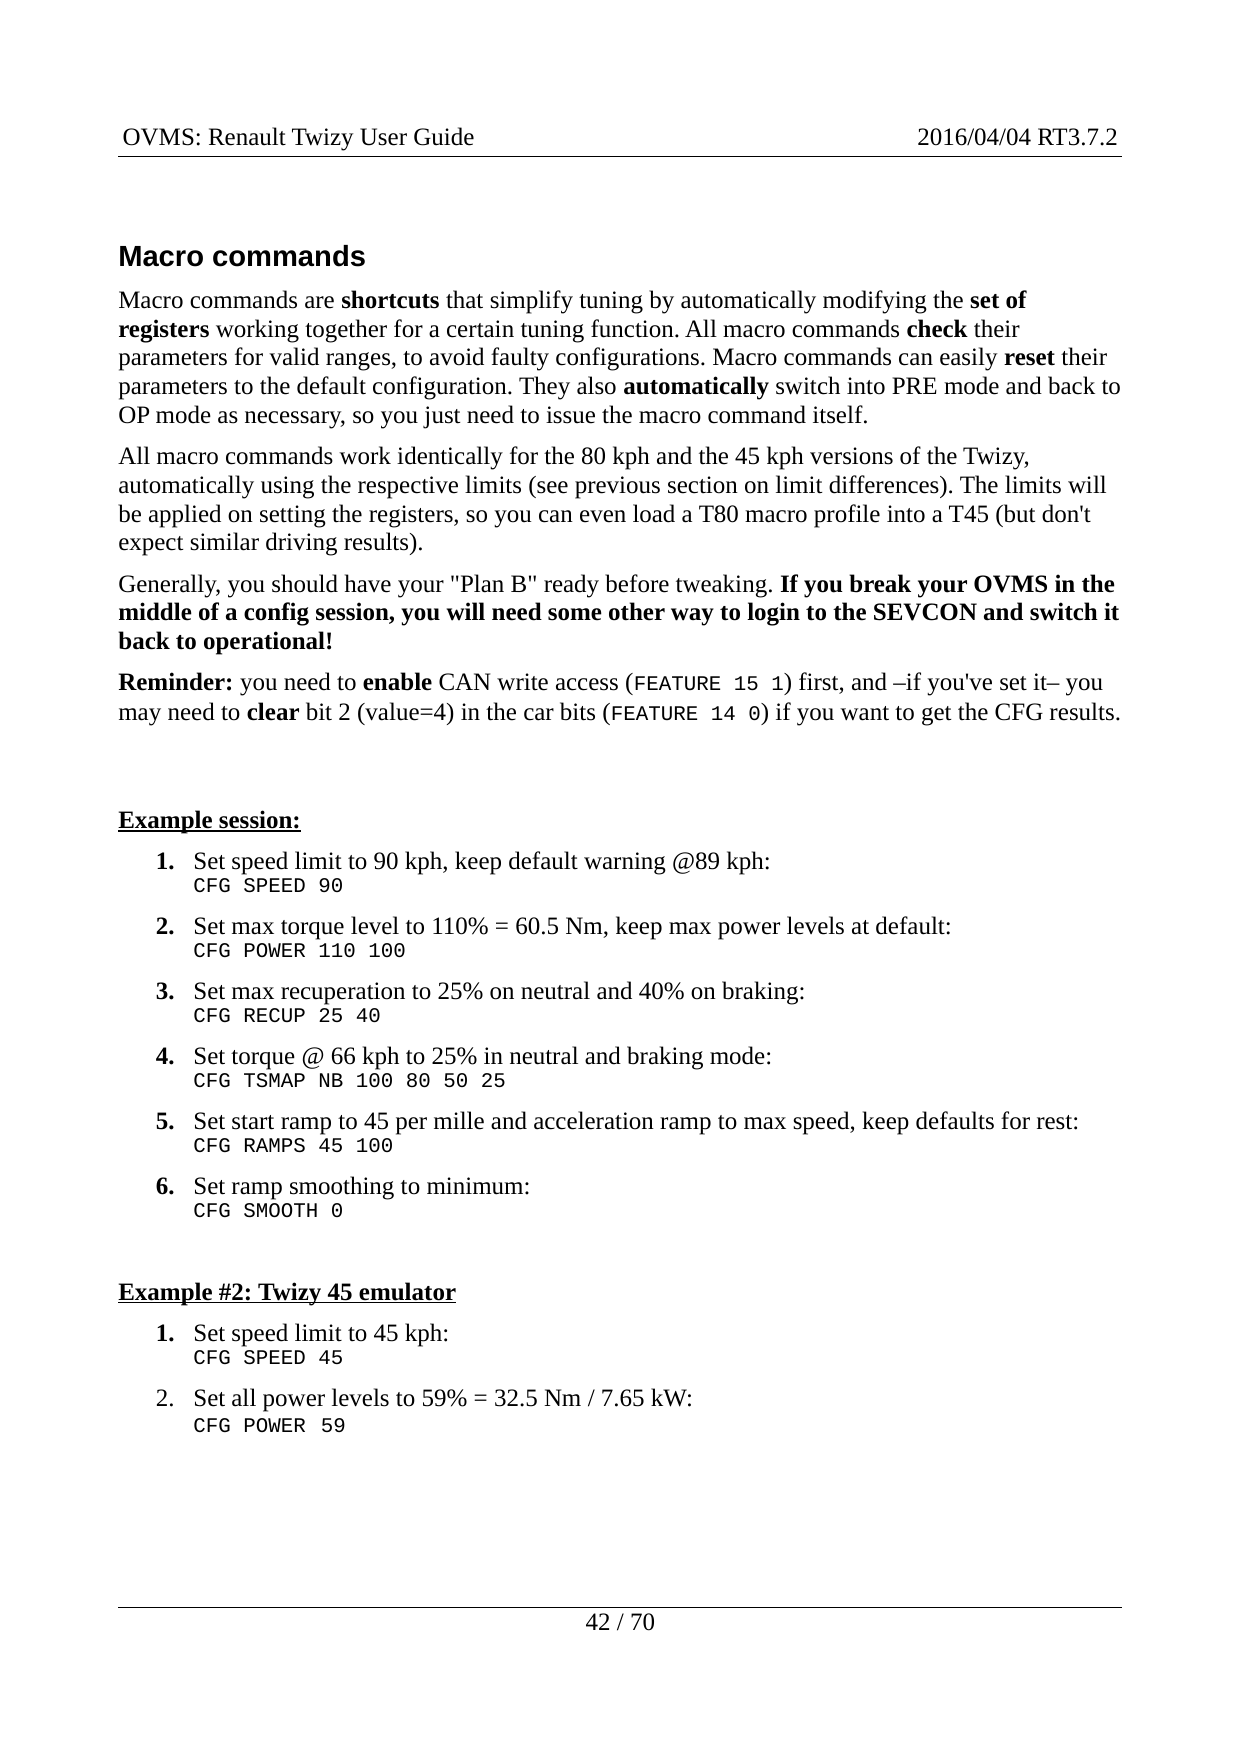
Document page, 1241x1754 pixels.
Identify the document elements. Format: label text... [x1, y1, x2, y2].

list Set speed limit to 45 kph: CFG SPEED 45 [156, 1318, 1122, 1371]
list Set start ramp to 45 per mille and acceleration ramp to max speed, keep defaults for rest: CFG RAMPS 45 100 [156, 1106, 1122, 1158]
subtitle Macro commands [118, 239, 1122, 272]
text Reminder: you need to enable CAN write access (FEATURE 15 1) first, and –if you've set it– you may need to clear bit 2 (value=4) in the car bits (FEATURE 14 0) if you want to get the CFG results. [118, 667, 1122, 727]
text All macro commands work identically for the 80 kph and the 45 kph versions of the Twizy, automatically using the respective limits (see previous section on limit differences). The limits will be applied on setting the registers, so you can even load a T80 macro profile into a T45 (but don't expect similar driving results). [118, 441, 1122, 556]
list Set ramp smoothing to minimum: CFG SMOOTH 0 [156, 1171, 1122, 1223]
text Example session: [118, 805, 1122, 834]
text Example #2: Twizy 45 emulator [118, 1277, 1122, 1306]
list Set max torque level to 110% = 60.5 Nm, keep max power levels at default: CFG POWER 110 100 [156, 911, 1122, 964]
text Macro commands are shortcuts that simplify tuning by automatically modifying the set of registers working together for a certain tuning function. All macro commands check their parameters for valid ranges, to avoid faulty configurations. Macro commands can easily reset their parameters to the default configuration. They also automatically switch into PRE mode and back to OP mode as necessary, so you just need to issue the macro command itself. [118, 285, 1122, 429]
text Generally, you should have your "Plan B" ready before tweaking. If you break your OVMS in the middle of a config session, you will need some other way to login to the SEVCON and switch it back to operational! [118, 569, 1122, 655]
list Set speed limit to 90 kph, keep default warning @89 kph: CFG SPEED 90 [156, 846, 1122, 899]
list Set torque @ 66 kph to 25% in neutral and braking mode: CFG TSMAP NB 100 80 50 25 [156, 1041, 1122, 1093]
list Set max recuperation to 25% on neutral and 40% on braking: CFG RECUP 25 40 [156, 976, 1122, 1029]
list Set all power levels to 59% = 32.5 Nm / 7.65 kW: CFG POWER 59 [156, 1383, 1122, 1440]
